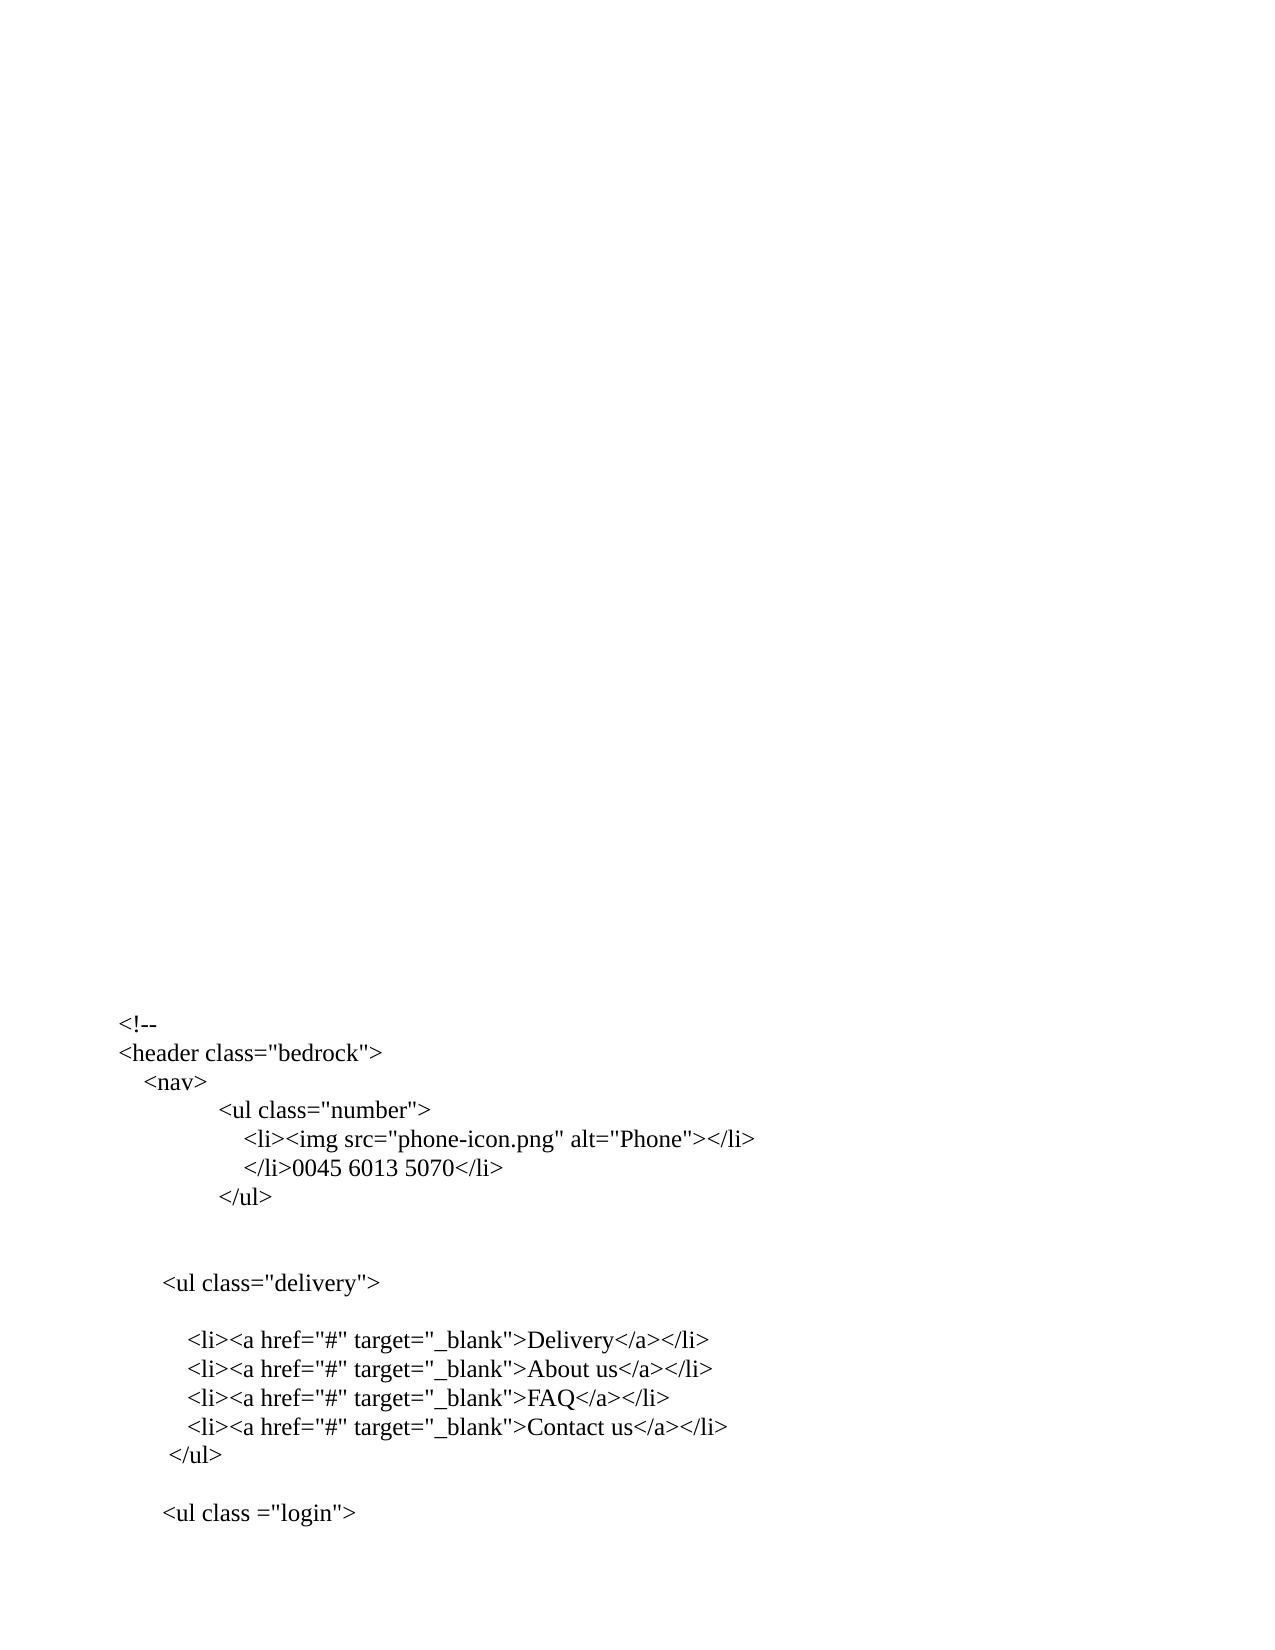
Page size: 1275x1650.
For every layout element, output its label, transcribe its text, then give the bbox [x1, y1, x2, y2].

text <header class="bedrock"> [118, 1038, 1157, 1067]
text <ul class ="login"> [118, 1498, 1157, 1527]
text <li><a href="#" target="_blank">Contact us</a></li> [118, 1412, 1157, 1441]
text </li>0045 6013 5070</li> [118, 1153, 1157, 1182]
text </ul> [118, 1441, 1157, 1469]
text <!-- [118, 1009, 1157, 1038]
text </ul> [118, 1182, 1157, 1211]
text <li><img src="phone-icon.png" alt="Phone"></li> [118, 1124, 1157, 1153]
text <li><a href="#" target="_blank">FAQ</a></li> [118, 1383, 1157, 1412]
text <li><a href="#" target="_blank">About us</a></li> [118, 1354, 1157, 1383]
text <nav> [118, 1067, 1157, 1096]
text <ul class="number"> [118, 1096, 1157, 1124]
text <li><a href="#" target="_blank">Delivery</a></li> [118, 1326, 1157, 1354]
text <ul class="delivery"> [118, 1268, 1157, 1297]
